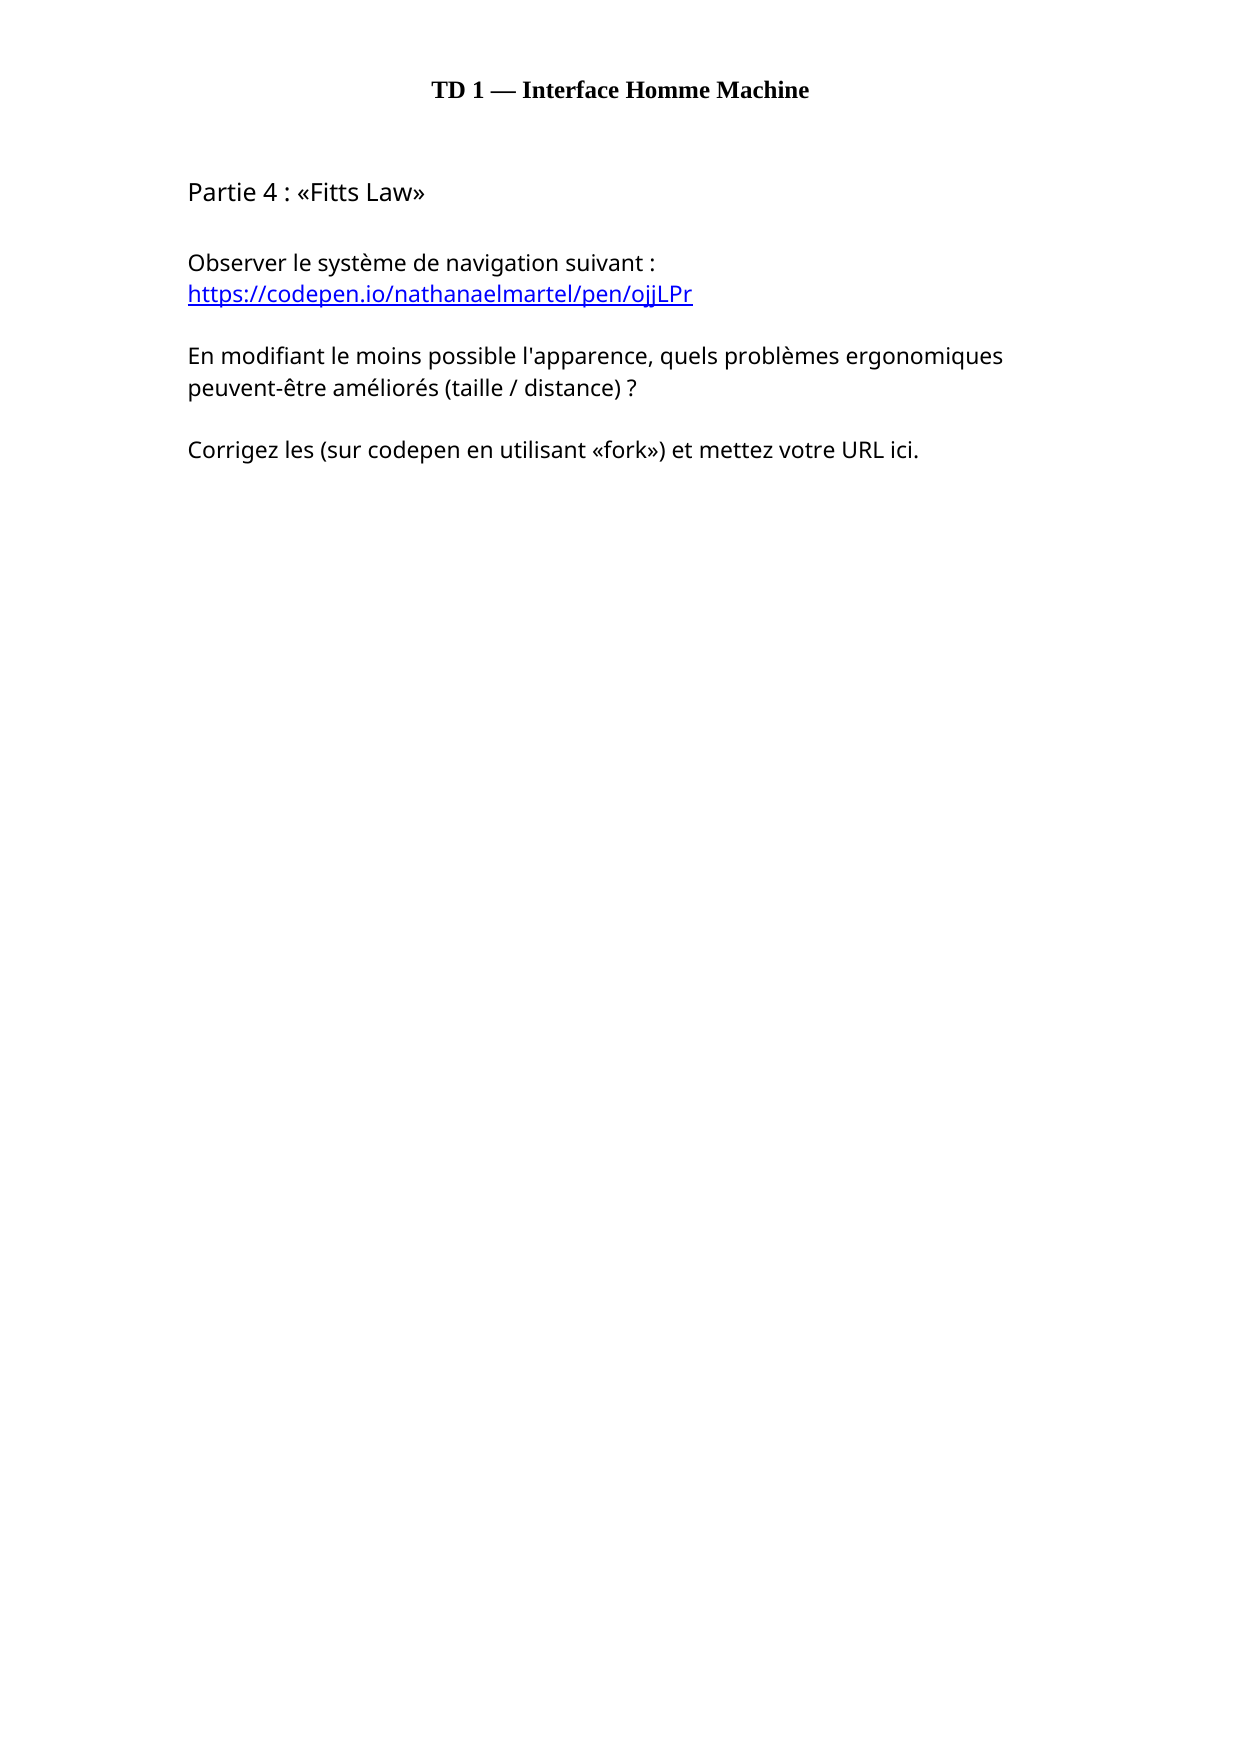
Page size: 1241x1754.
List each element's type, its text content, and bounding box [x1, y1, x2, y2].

text En modifiant le moins possible l'apparence, quels problèmes ergonomiques peuvent-être améliorés (taille / distance) ? [187, 340, 1053, 403]
text Observer le système de navigation suivant : https://codepen.io/nathanaelmartel/pen/ojjLPr [187, 247, 1053, 309]
subtitle Partie 4 : «Fitts Law» [187, 175, 1053, 209]
text Corrigez les (sur codepen en utilisant «fork») et mettez votre URL ici. [187, 434, 1053, 465]
